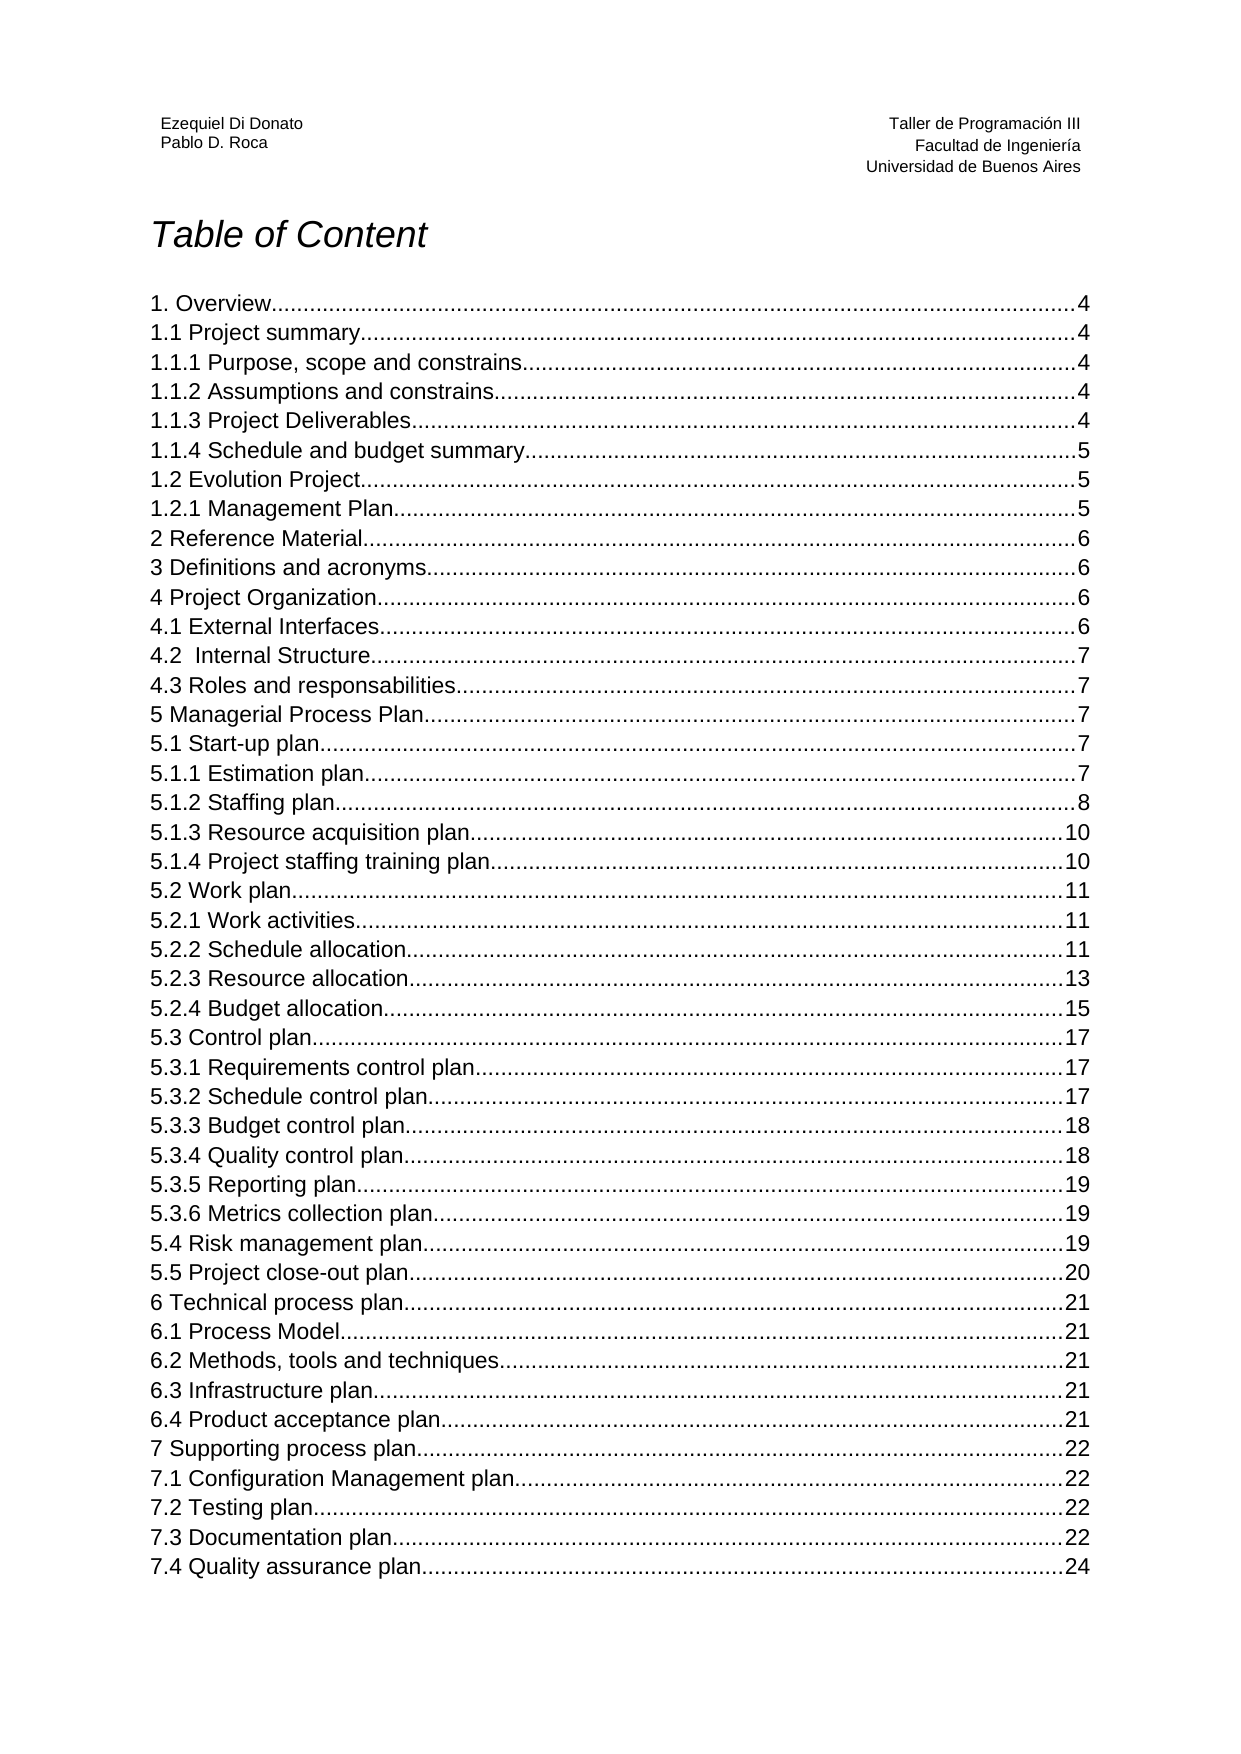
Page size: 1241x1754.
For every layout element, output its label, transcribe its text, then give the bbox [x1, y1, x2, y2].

text 5.3.5 Reporting plan 19 [150, 1172, 1090, 1197]
text 2 Reference Material 6 [150, 526, 1090, 551]
text 1.1.2 Assumptions and constrains 4 [150, 379, 1090, 404]
text 1.1.3 Project Deliverables 4 [150, 408, 1090, 434]
text 5.2.3 Resource allocation 13 [150, 966, 1090, 992]
text 6.3 Infrastructure plan 21 [150, 1377, 1090, 1403]
text 7.1 Configuration Management plan 22 [150, 1466, 1090, 1491]
text 5.1.2 Staffing plan 8 [150, 790, 1090, 816]
text 5.5 Project close-out plan 20 [150, 1260, 1090, 1286]
text 1.2.1 Management Plan 5 [150, 496, 1090, 522]
text 5.3.4 Quality control plan 18 [150, 1142, 1090, 1168]
text 5.2 Work plan 11 [150, 878, 1090, 904]
text 6.2 Methods, tools and techniques 21 [150, 1348, 1090, 1374]
text 5.1.1 Estimation plan 7 [150, 761, 1090, 786]
text 5.2.4 Budget allocation 15 [150, 996, 1090, 1021]
text 5.3.1 Requirements control plan 17 [150, 1054, 1090, 1080]
text 1.1.1 Purpose, scope and constrains 4 [150, 349, 1090, 375]
text 4.1 External Interfaces 6 [150, 614, 1090, 639]
text 7.2 Testing plan 22 [150, 1495, 1090, 1521]
text 5.2.2 Schedule allocation 11 [150, 937, 1090, 962]
text 6.1 Process Model 21 [150, 1319, 1090, 1344]
text 5.2.1 Work activities 11 [150, 907, 1090, 933]
text 6.4 Product acceptance plan 21 [150, 1407, 1090, 1432]
text 5.3.2 Schedule control plan 17 [150, 1084, 1090, 1109]
text 5.3.3 Budget control plan 18 [150, 1113, 1090, 1139]
text 3 Definitions and acronyms 6 [150, 555, 1090, 581]
text 5.1.3 Resource acquisition plan 10 [150, 819, 1090, 845]
text 4.3 Roles and responsabilities 7 [150, 672, 1090, 698]
text 7 Supporting process plan 22 [150, 1436, 1090, 1462]
text 6 Technical process plan 21 [150, 1289, 1090, 1315]
text 7.3 Documentation plan 22 [150, 1524, 1090, 1550]
text 1.1 Project summary 4 [150, 320, 1090, 346]
text 4 Project Organization 6 [150, 584, 1090, 610]
text 1. Overview 4 [150, 291, 1090, 316]
text 5.1.4 Project staffing training plan 10 [150, 849, 1090, 874]
text 1.2 Evolution Project 5 [150, 467, 1090, 492]
text 4.2 Internal Structure 7 [150, 643, 1090, 669]
text 5.3.6 Metrics collection plan 19 [150, 1201, 1090, 1227]
text 1.1.4 Schedule and budget summary 5 [150, 437, 1090, 463]
text 5 Managerial Process Plan 7 [150, 702, 1090, 727]
text 5.4 Risk management plan 19 [150, 1231, 1090, 1256]
text Table of Content [150, 213, 1090, 255]
text 5.1 Start-up plan 7 [150, 731, 1090, 757]
text 7.4 Quality assurance plan 24 [150, 1554, 1090, 1579]
text 5.3 Control plan 17 [150, 1025, 1090, 1051]
